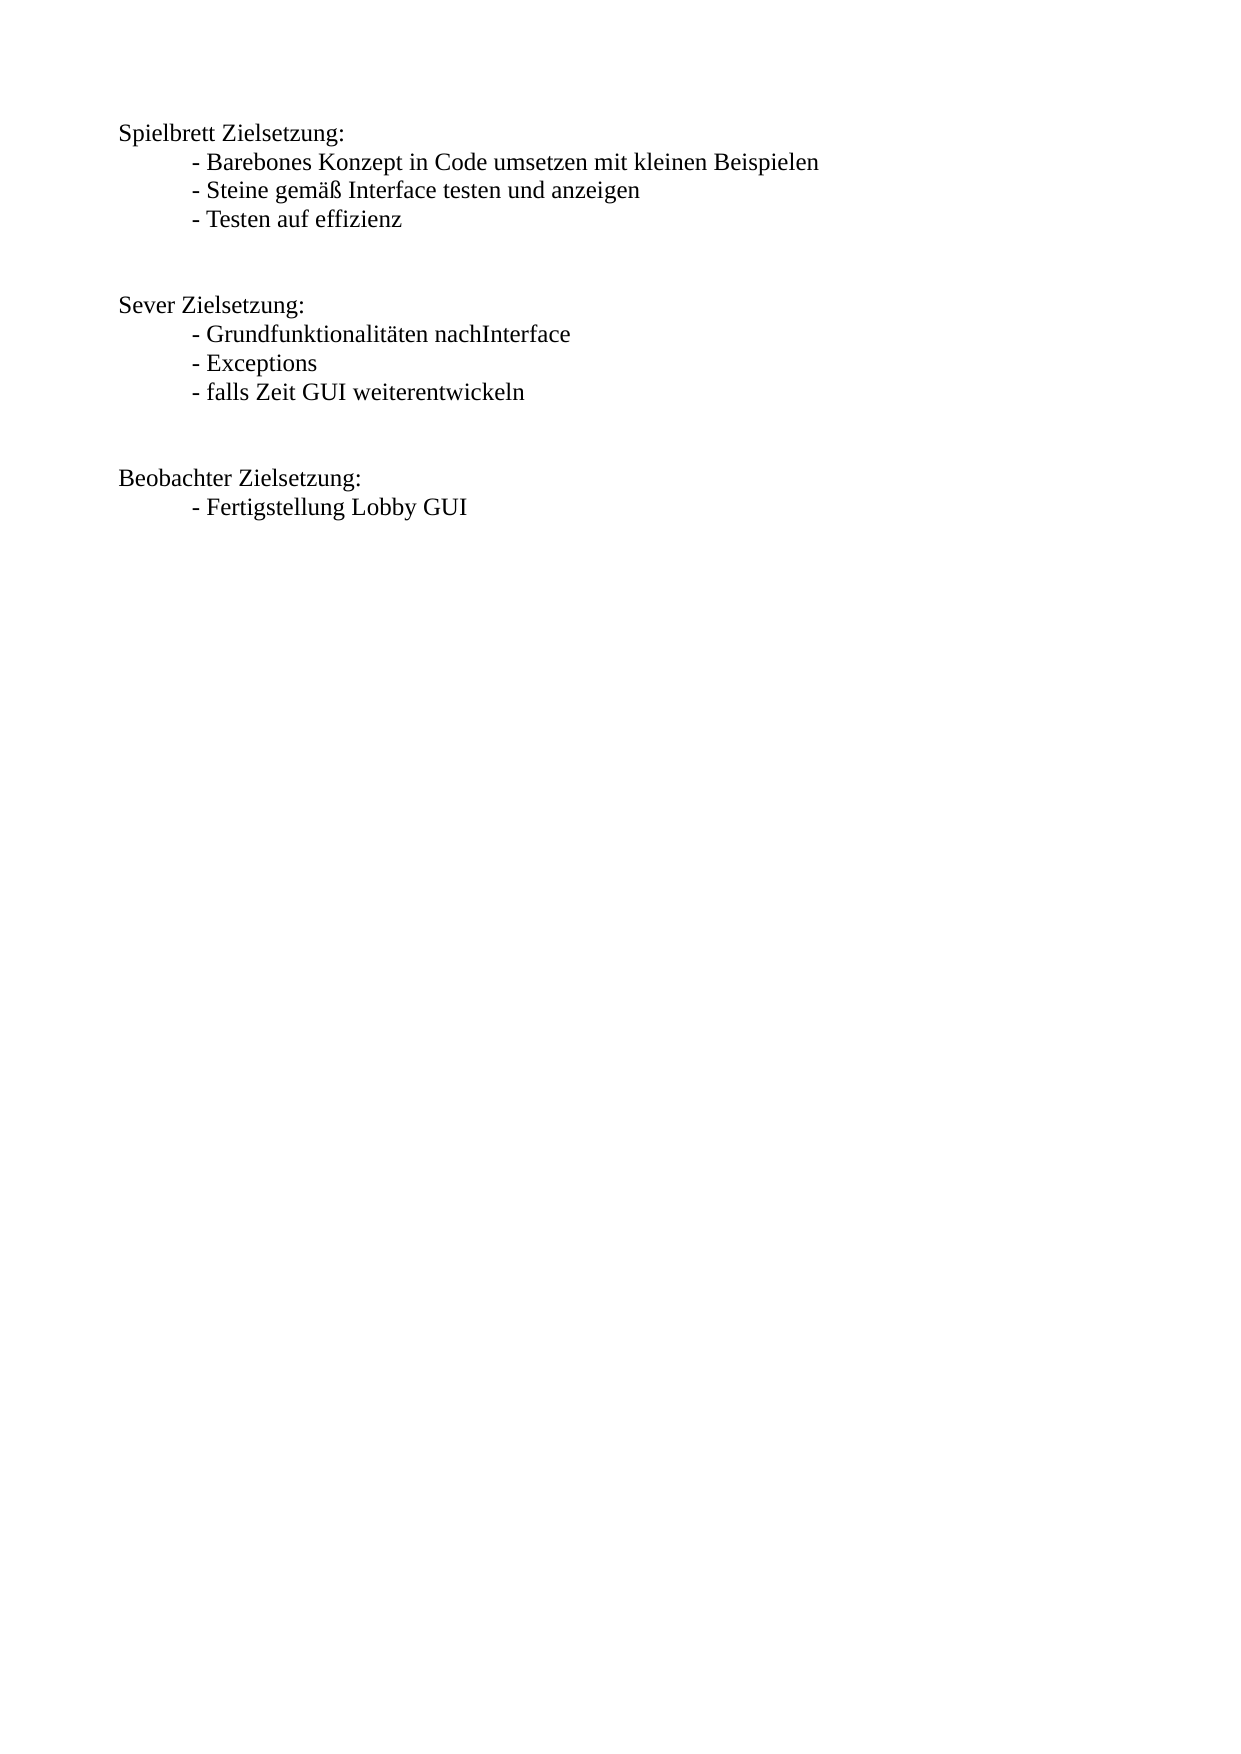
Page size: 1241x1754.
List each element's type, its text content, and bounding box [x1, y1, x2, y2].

text - falls Zeit GUI weiterentwickeln [118, 377, 1122, 406]
text - Exceptions [118, 348, 1122, 377]
text - Fertigstellung Lobby GUI [118, 492, 1122, 521]
text - Grundfunktionalitäten nachInterface [118, 319, 1122, 348]
text Spielbrett Zielsetzung: [118, 118, 1122, 147]
text Beobachter Zielsetzung: [118, 463, 1122, 492]
text - Testen auf effizienz [118, 204, 1122, 233]
text - Steine gemäß Interface testen und anzeigen [118, 176, 1122, 204]
text Sever Zielsetzung: [118, 291, 1122, 319]
text - Barebones Konzept in Code umsetzen mit kleinen Beispielen [118, 147, 1122, 176]
